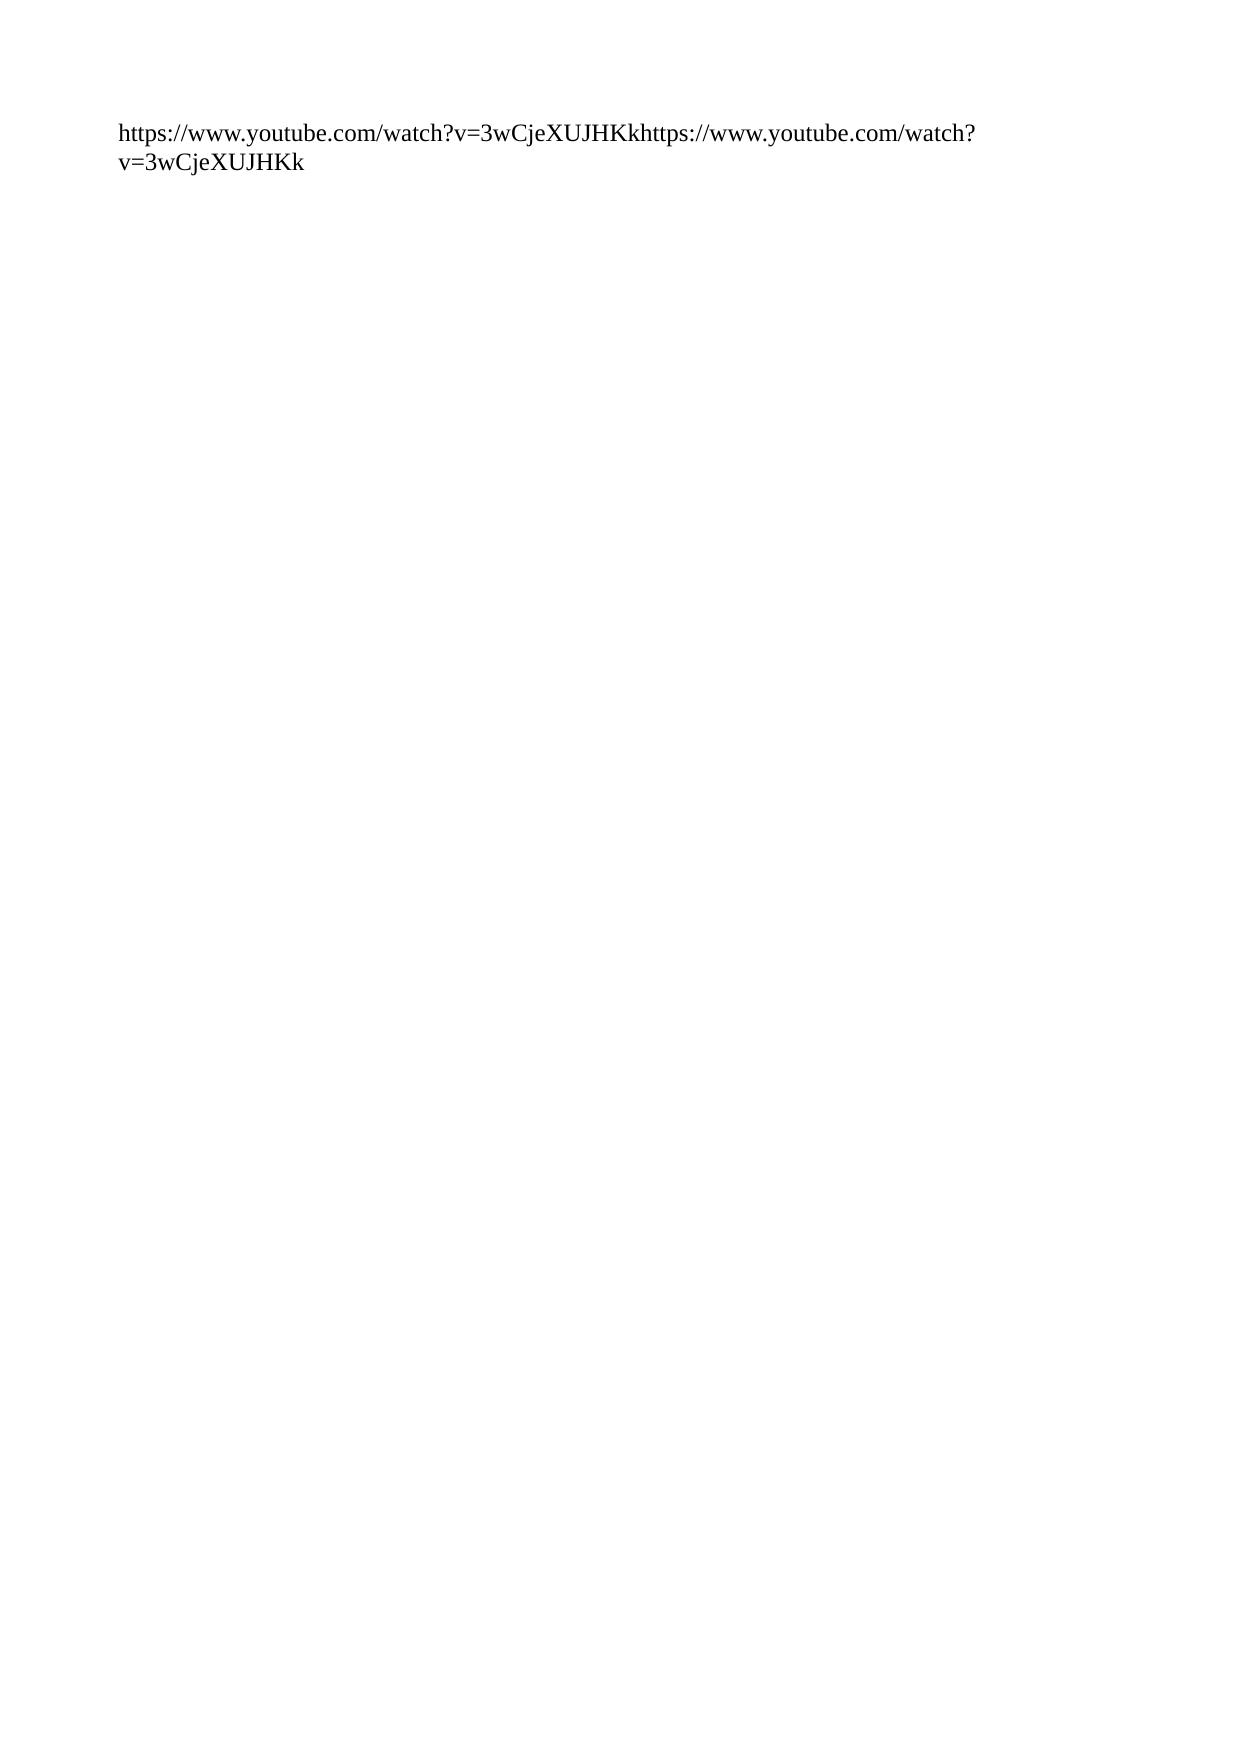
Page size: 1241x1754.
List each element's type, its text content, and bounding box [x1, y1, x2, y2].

text https://www.youtube.com/watch?v=3wCjeXUJHKkhttps://www.youtube.com/watch?v=3wCjeXUJHKk [118, 118, 1122, 176]
